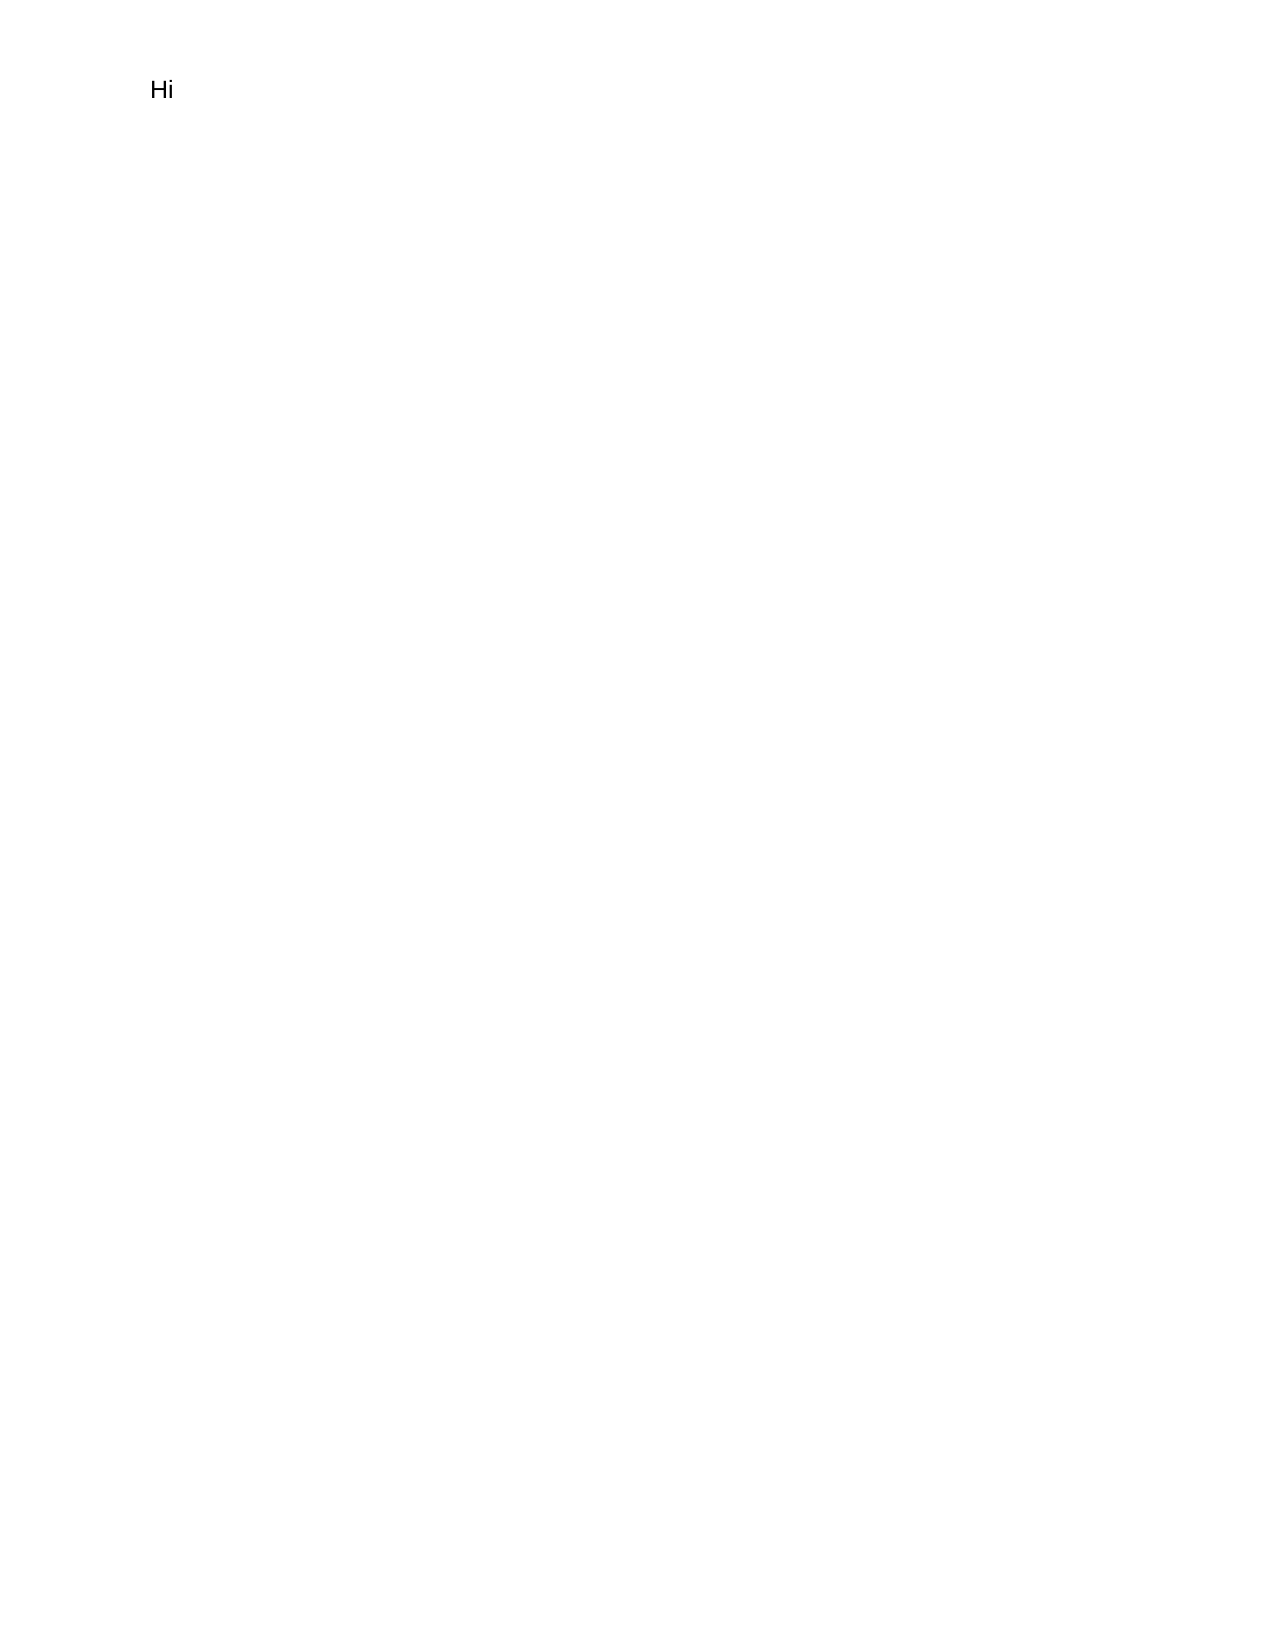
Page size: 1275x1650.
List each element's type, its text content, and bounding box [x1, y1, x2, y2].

text Hi [150, 75, 1125, 104]
